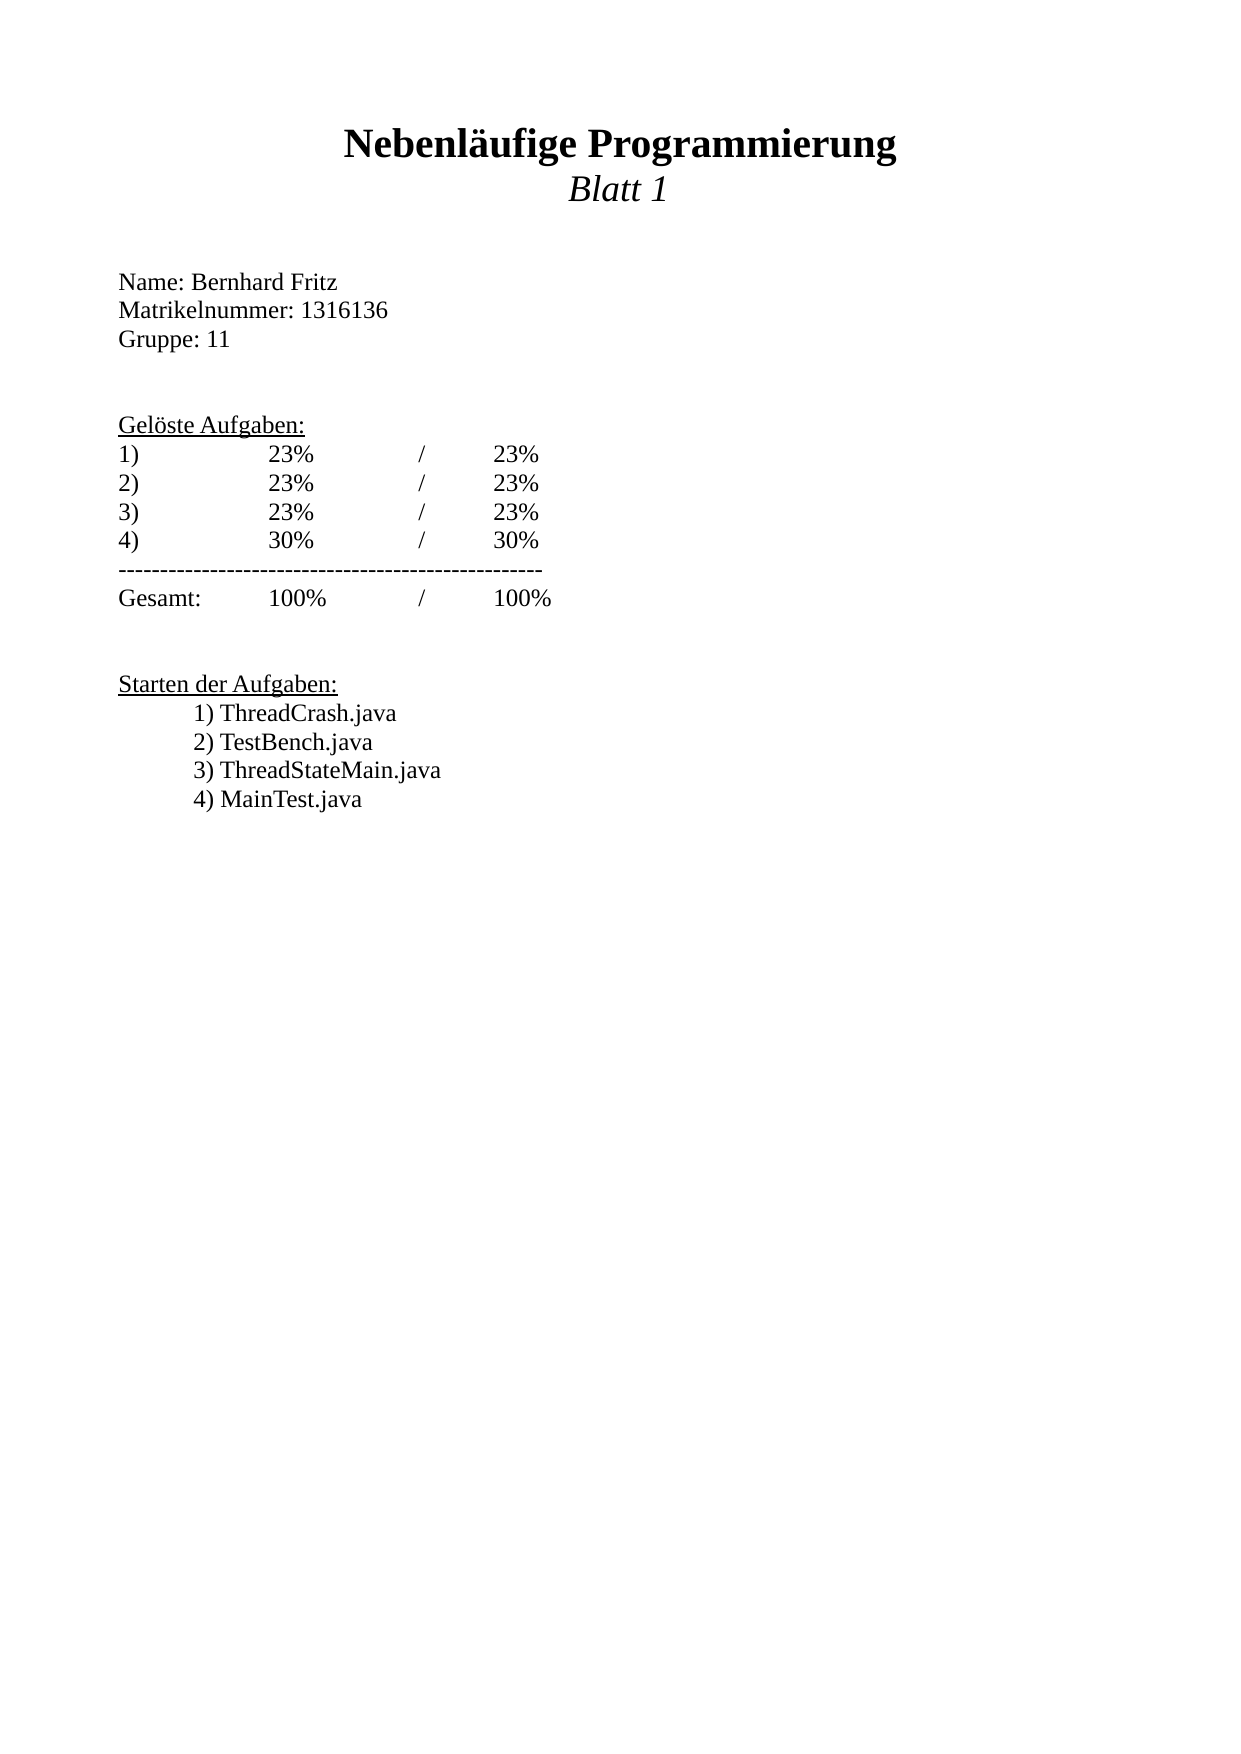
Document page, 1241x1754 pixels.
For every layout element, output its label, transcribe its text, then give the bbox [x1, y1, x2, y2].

text 1) ThreadCrash.java [118, 698, 1122, 727]
text 1) 23% / 23% [118, 439, 1122, 468]
text --------------------------------------------------- [118, 554, 1122, 583]
text Gelöste Aufgaben: [118, 410, 1122, 439]
text Blatt 1 [118, 166, 1122, 209]
text 2) 23% / 23% [118, 468, 1122, 497]
text Name: Bernhard Fritz [118, 267, 1122, 295]
text 4) MainTest.java [118, 784, 1122, 813]
text 4) 30% / 30% [118, 525, 1122, 554]
text Matrikelnummer: 1316136 [118, 295, 1122, 324]
text 2) TestBench.java [118, 727, 1122, 755]
text Starten der Aufgaben: [118, 669, 1122, 698]
text 3) 23% / 23% [118, 497, 1122, 525]
text 3) ThreadStateMain.java [118, 755, 1122, 784]
text Gruppe: 11 [118, 324, 1122, 353]
text Nebenläufige Programmierung [118, 118, 1122, 166]
text Gesamt: 100% / 100% [118, 583, 1122, 612]
